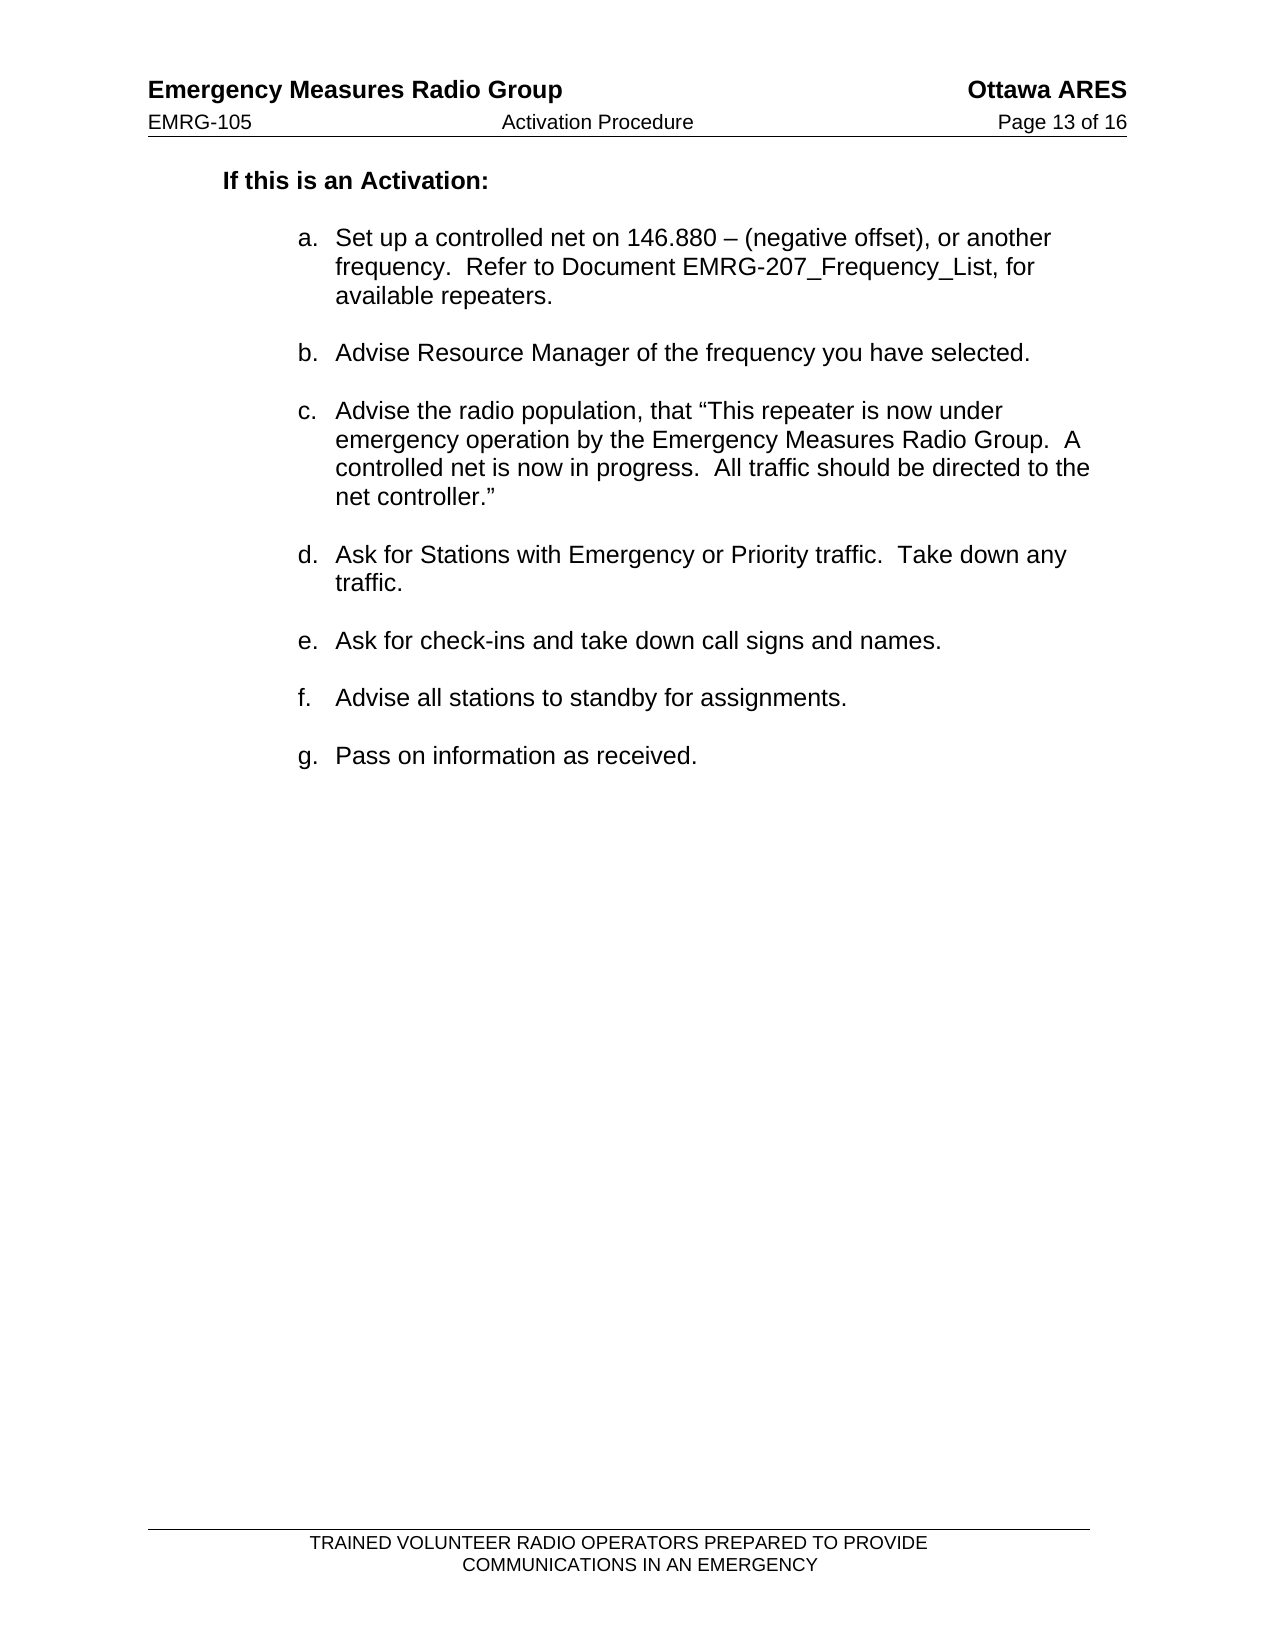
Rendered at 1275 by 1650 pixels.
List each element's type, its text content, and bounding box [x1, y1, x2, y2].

list Ask for Stations with Emergency or Priority traffic. Take down any traffic. [298, 539, 1127, 626]
list Set up a controlled net on 146.880 – (negative offset), or another frequency. Refer to Document EMRG-207_Frequency_List, for available repeaters. [298, 223, 1127, 338]
list Advise all stations to standby for assignments. [298, 683, 1127, 741]
text If this is an Activation: [185, 166, 1127, 194]
list Advise Resource Manager of the frequency you have selected. [298, 338, 1127, 396]
list Pass on information as received. [298, 741, 1127, 769]
list Ask for check-ins and take down call signs and names. [298, 626, 1127, 683]
list Advise the radio population, that “This repeater is now under emergency operation by the Emergency Measures Radio Group. A controlled net is now in progress. All traffic should be directed to the net controller.” [298, 396, 1127, 539]
